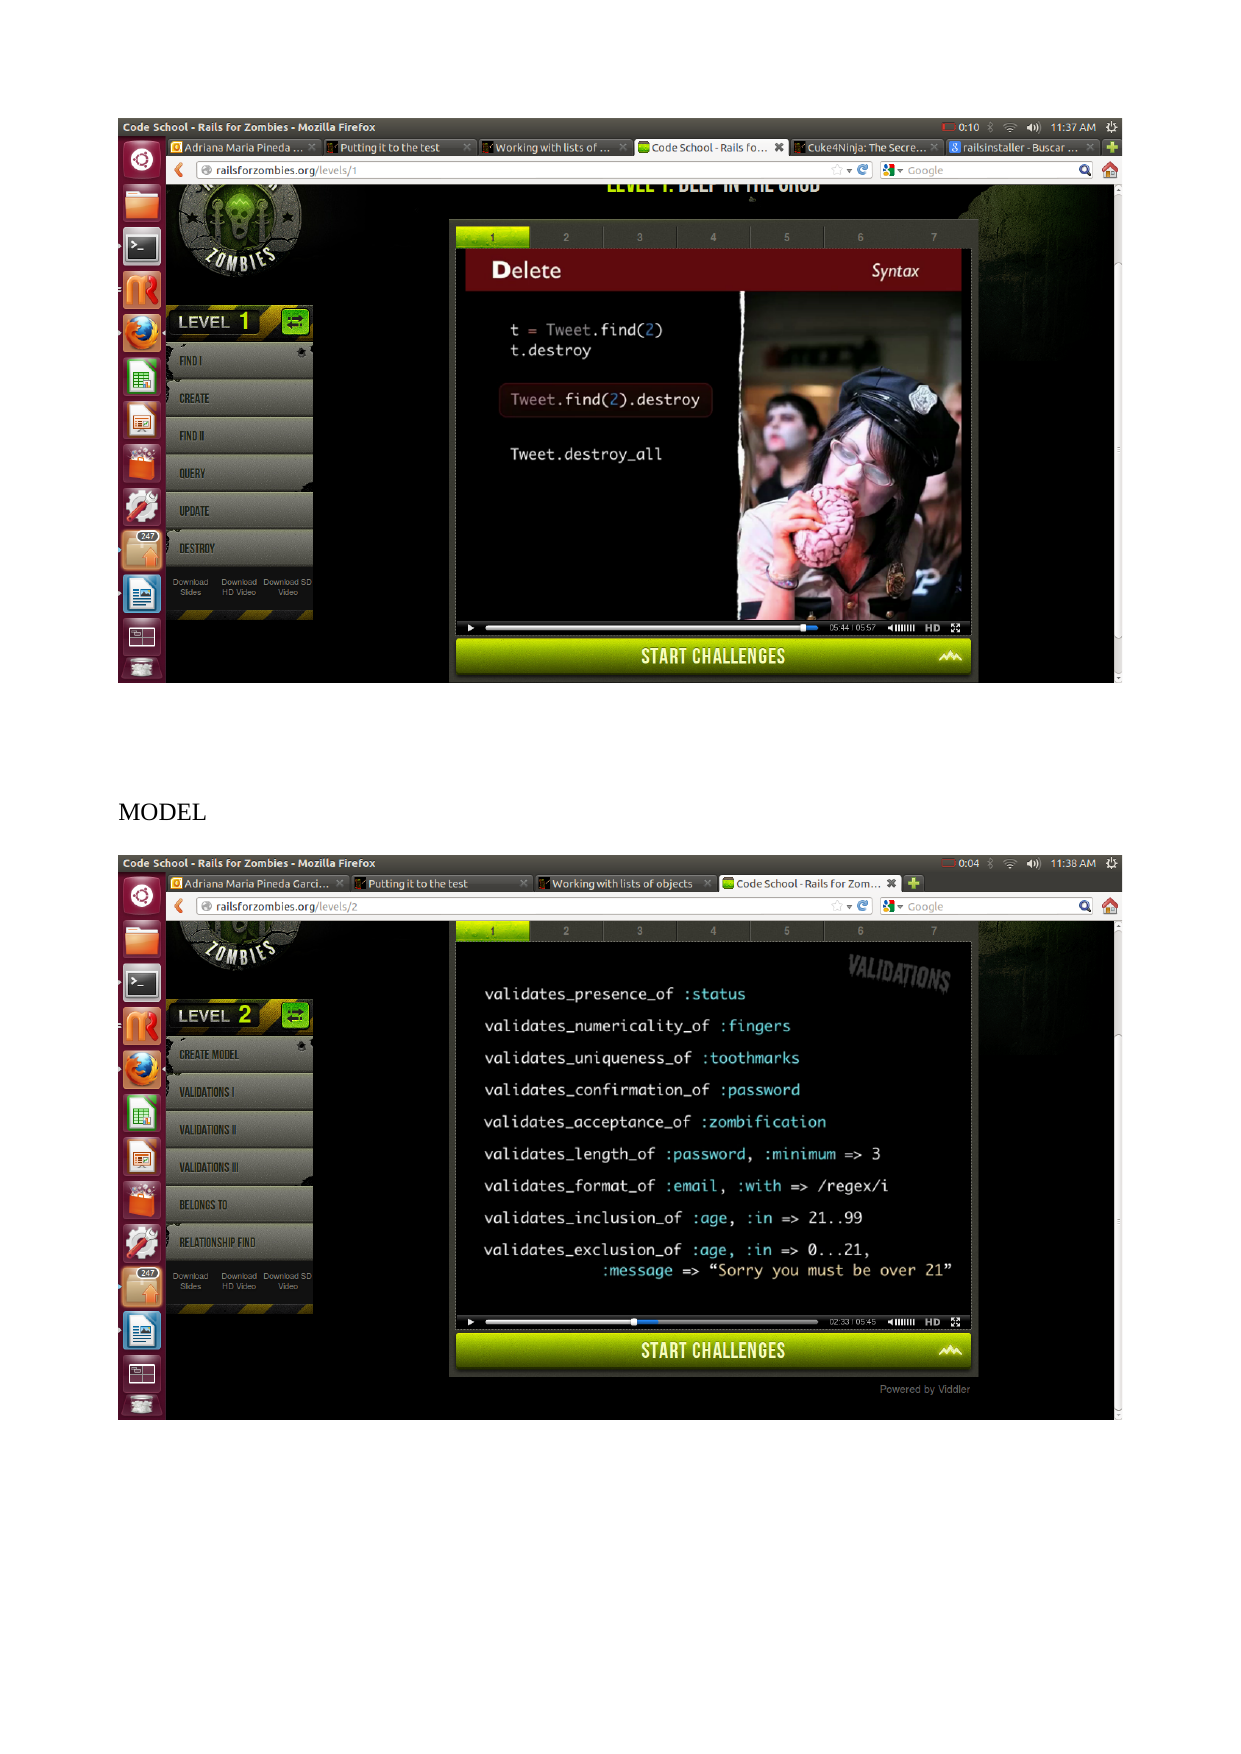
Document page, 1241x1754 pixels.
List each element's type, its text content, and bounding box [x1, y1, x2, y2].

picture [118, 118, 1123, 683]
text MODEL [118, 797, 1122, 826]
picture [118, 855, 1123, 1420]
